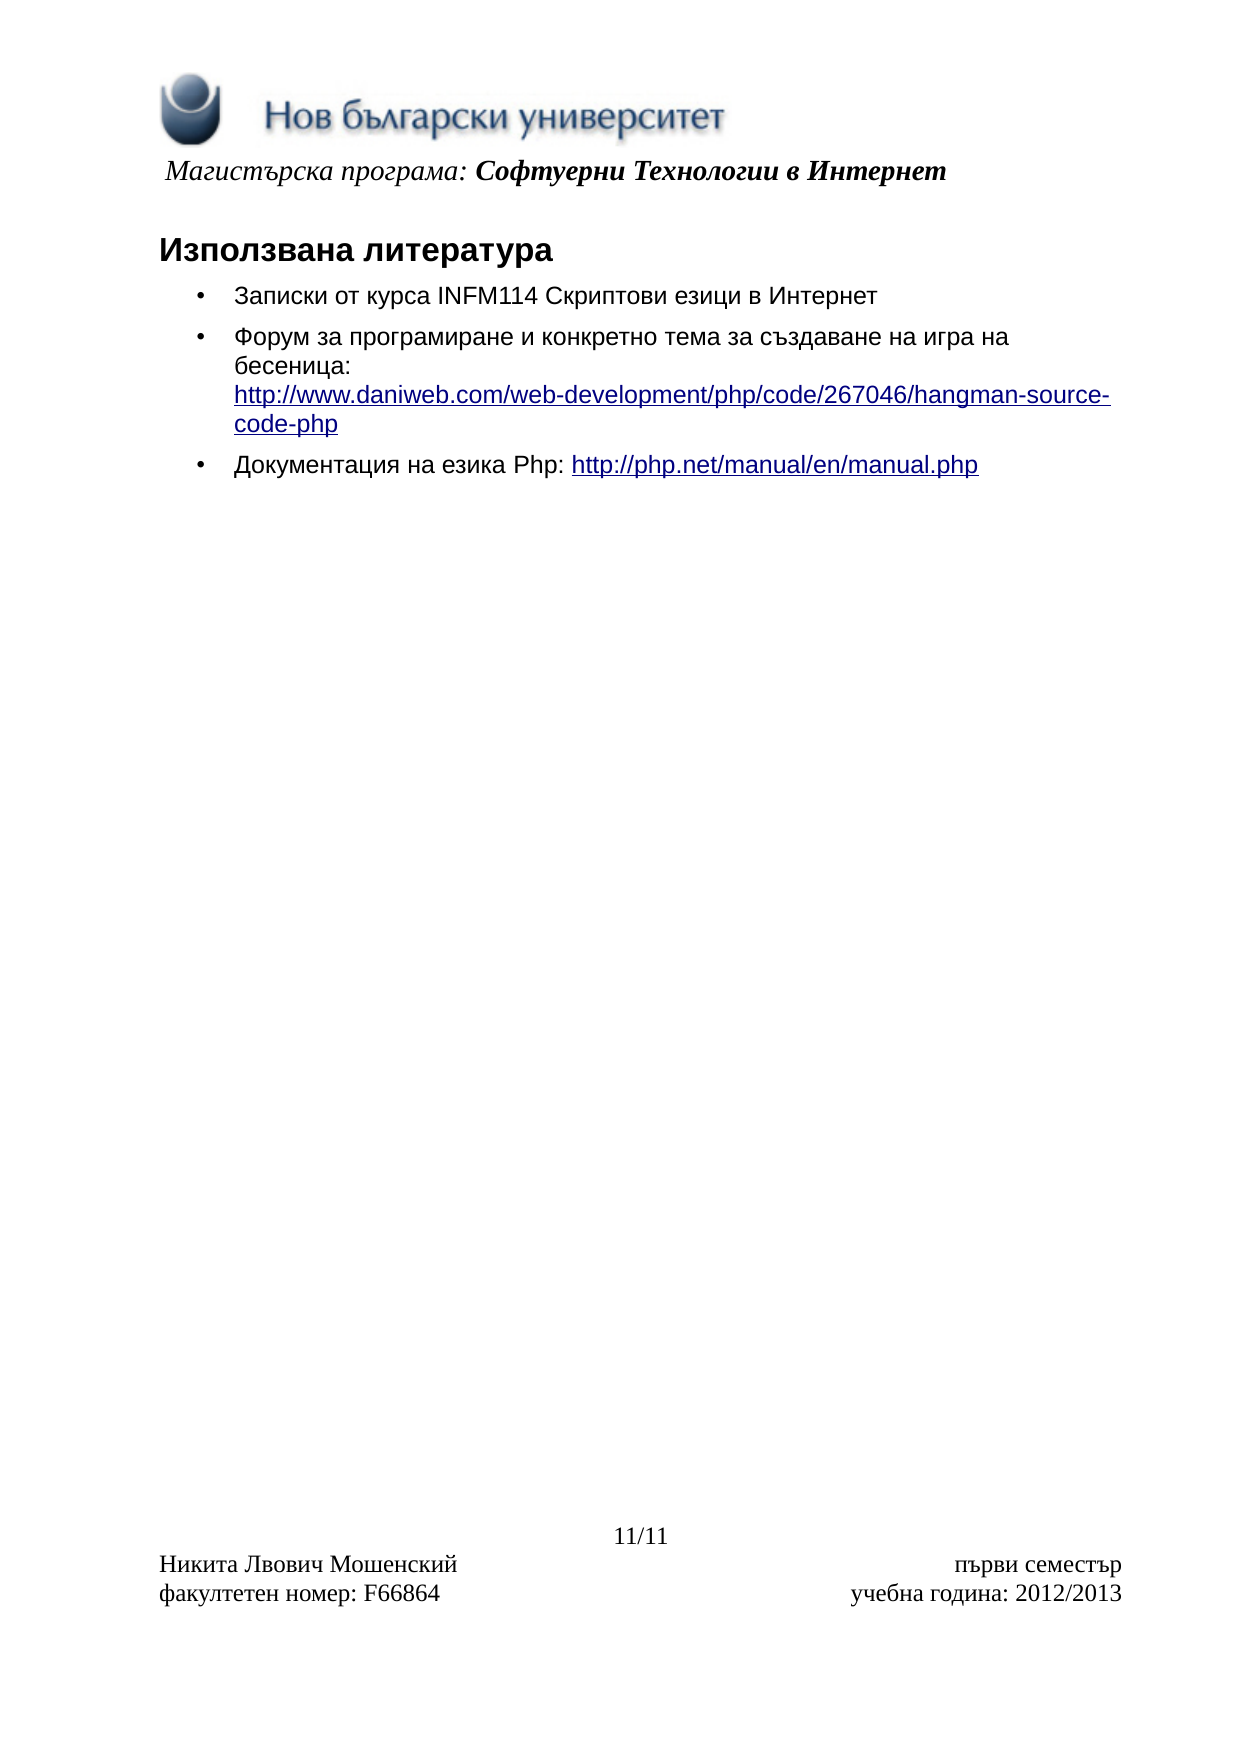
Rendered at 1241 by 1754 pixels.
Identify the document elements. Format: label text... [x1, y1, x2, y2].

list Записки от курса INFM114 Скриптови езици в Интернет [196, 281, 1122, 310]
list Форум за програмиране и конкретно тема за създаване на игра на бесеница: http://www.daniweb.com/web-development/php/code/267046/hangman-source-code-php [196, 322, 1122, 437]
list Документация на езика Php: http://php.net/manual/en/manual.php [196, 450, 1122, 479]
picture [159, 72, 733, 148]
subtitle Използвана литература [159, 230, 1122, 268]
